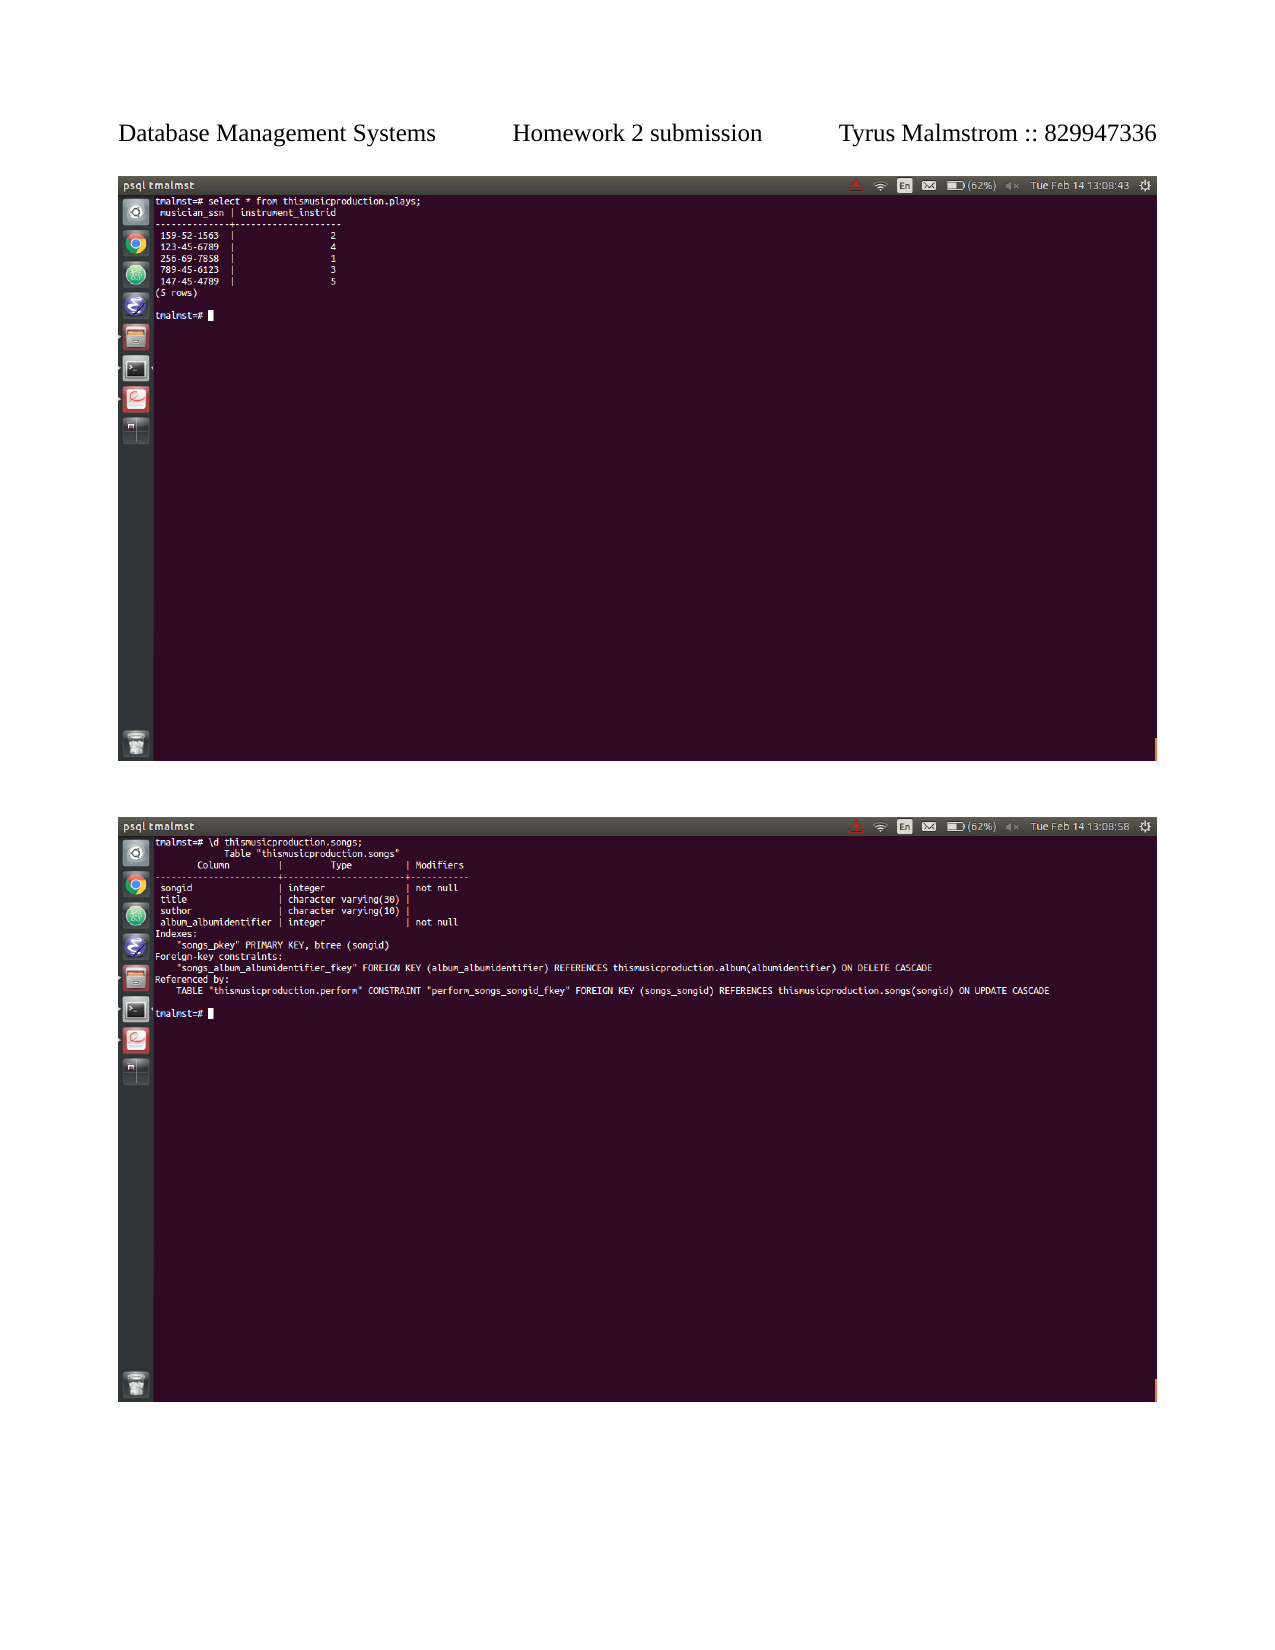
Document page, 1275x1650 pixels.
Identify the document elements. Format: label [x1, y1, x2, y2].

picture [118, 817, 1157, 1402]
picture [118, 176, 1157, 761]
